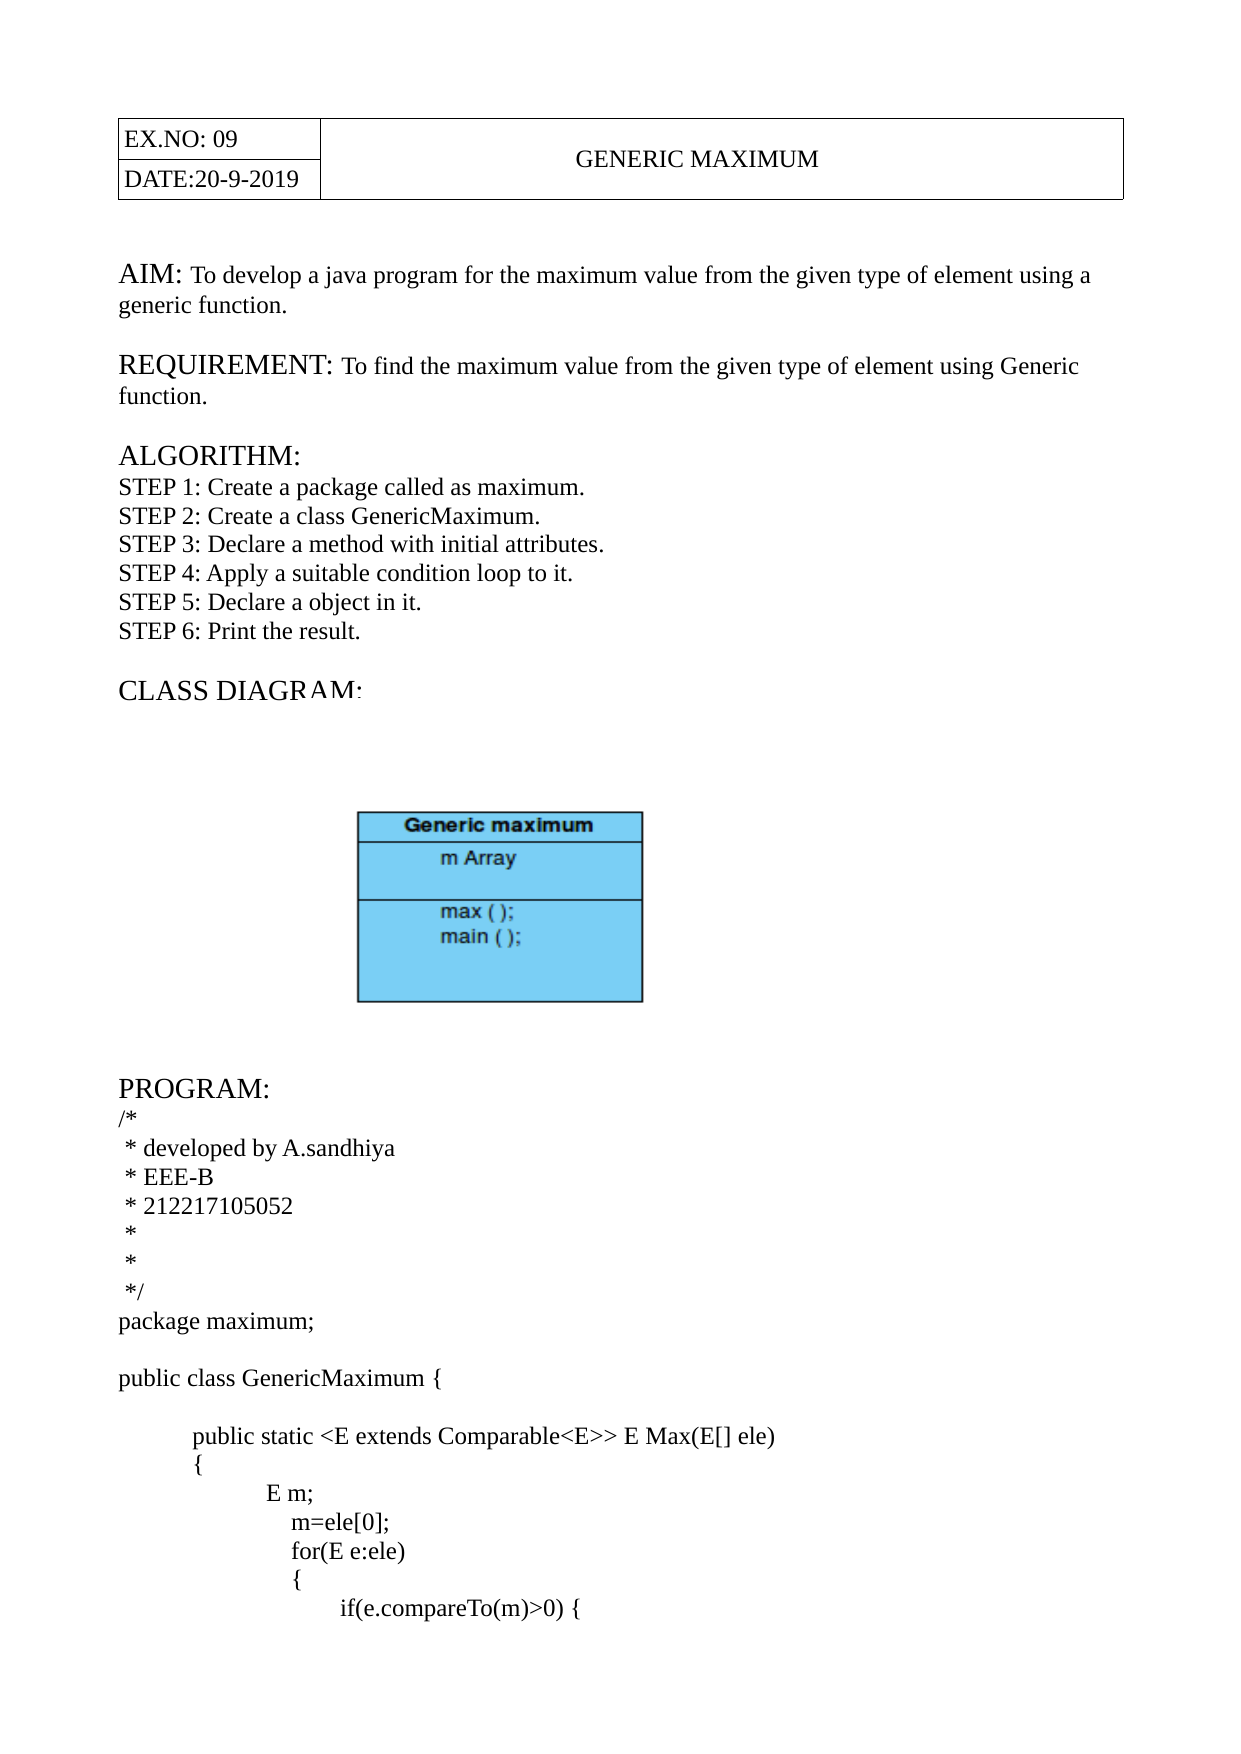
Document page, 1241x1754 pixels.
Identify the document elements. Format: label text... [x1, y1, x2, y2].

text AIM: To develop a java program for the maximum value from the given type of element using a generic function. [118, 256, 1122, 319]
text package maximum; [118, 1306, 1122, 1334]
text * [118, 1219, 1122, 1248]
text * 212217105052 [118, 1191, 1122, 1219]
text /* [118, 1104, 1122, 1133]
text m=ele[0]; [118, 1507, 1122, 1536]
text { [118, 1564, 1122, 1593]
text * [118, 1248, 1122, 1277]
text for(E e:ele) [118, 1536, 1122, 1564]
text if(e.compareTo(m)>0) { [118, 1593, 1122, 1622]
text STEP 1: Create a package called as maximum. [118, 472, 1122, 501]
text public class GenericMaximum { [118, 1363, 1122, 1392]
text PROGRAM: [118, 1071, 1122, 1104]
text * developed by A.sandhiya [118, 1133, 1122, 1162]
text STEP 2: Create a class GenericMaximum. [118, 501, 1122, 529]
text CLASS DIAGRAM: [118, 673, 1122, 707]
table_cell DATE:20-9-2019 [119, 160, 320, 199]
text E m; [118, 1478, 1122, 1507]
text STEP 6: Print the result. [118, 616, 1122, 644]
text ALGORITHM: [118, 438, 1122, 472]
text STEP 4: Apply a suitable condition loop to it. [118, 558, 1122, 587]
text STEP 3: Declare a method with initial attributes. [118, 529, 1122, 558]
table_header EX.NO: 09 [119, 119, 320, 158]
text */ [118, 1277, 1122, 1306]
text STEP 5: Declare a object in it. [118, 587, 1122, 616]
table_header GENERIC MAXIMUM [321, 119, 1123, 199]
text { [118, 1449, 1122, 1478]
text REQUIREMENT: To find the maximum value from the given type of element using Generic function. [118, 347, 1122, 410]
text * EEE-B [118, 1162, 1122, 1191]
text public static <E extends Comparable<E>> E Max(E[] ele) [118, 1421, 1122, 1449]
picture [408, 698, 757, 1079]
